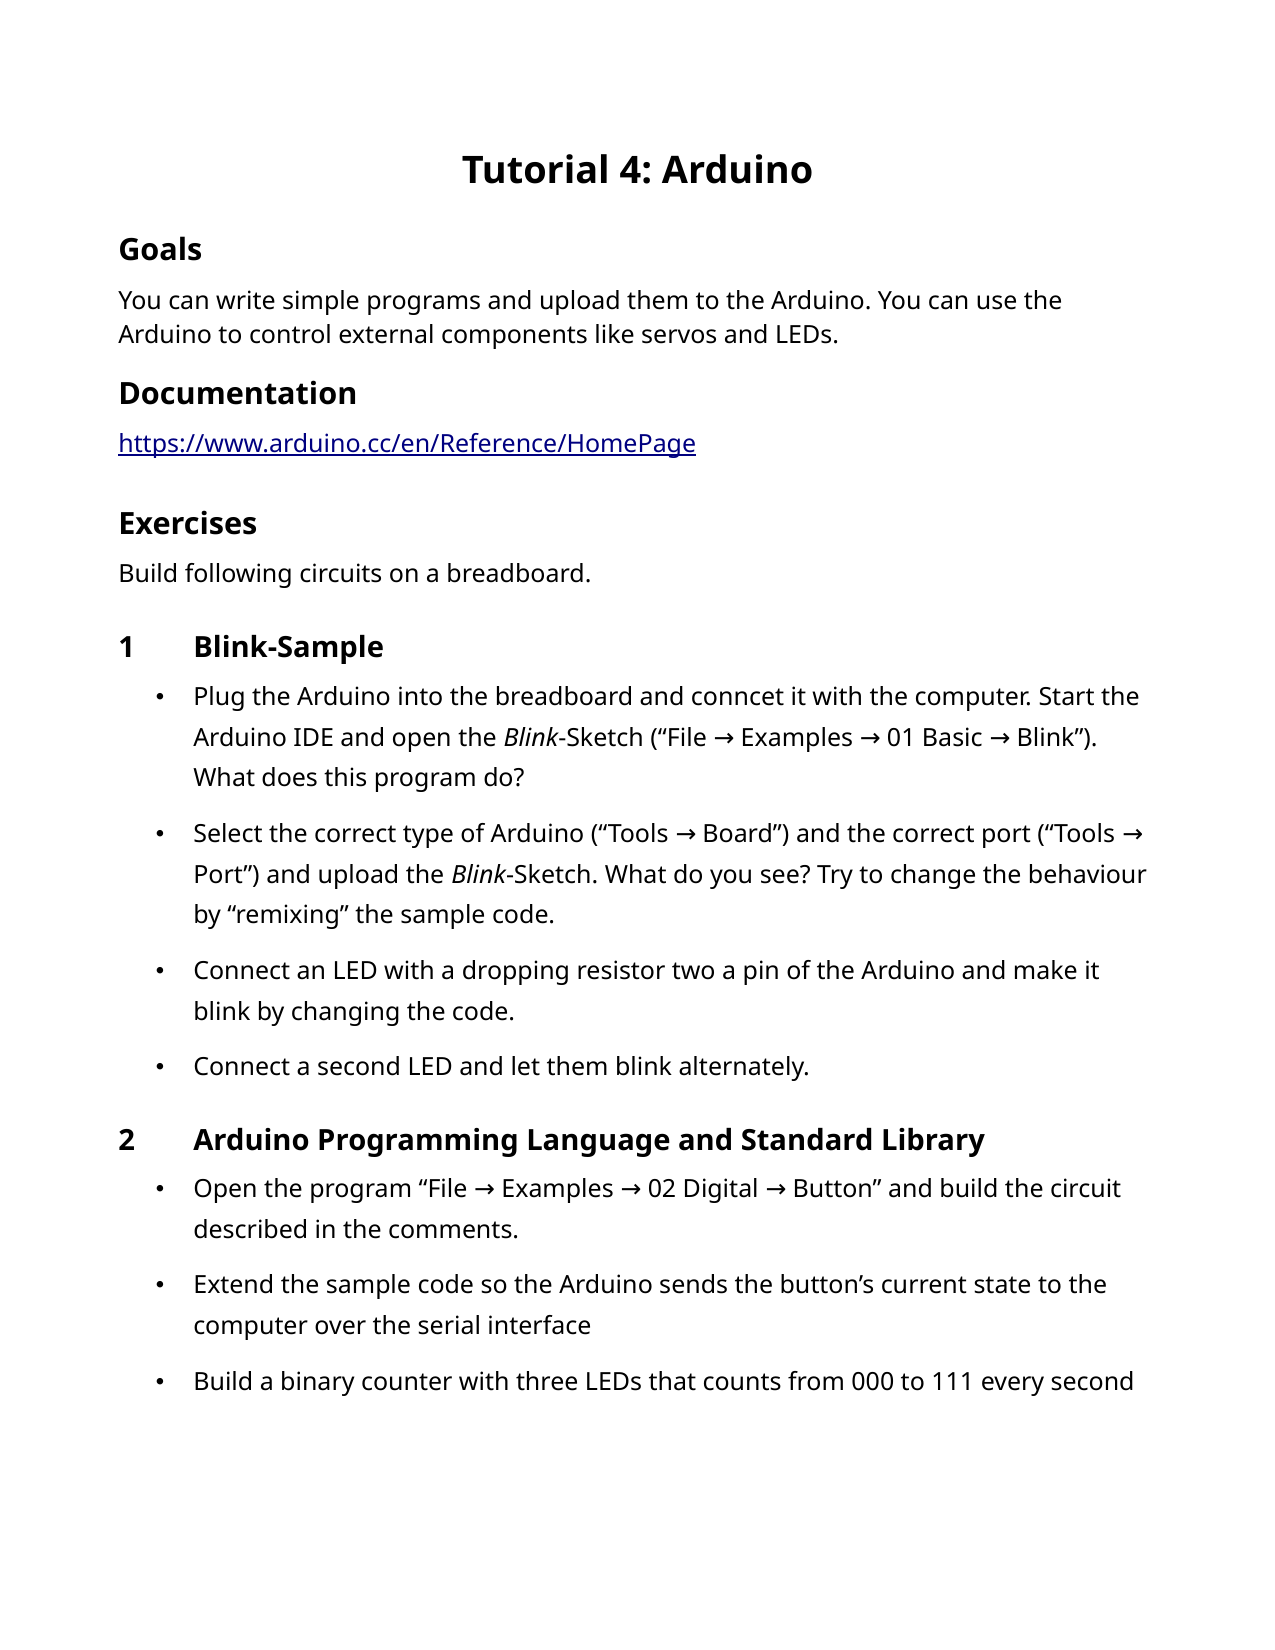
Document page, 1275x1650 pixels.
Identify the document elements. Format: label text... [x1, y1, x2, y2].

list Build a binary counter with three LEDs that counts from 000 to 111 every second [156, 1363, 1157, 1397]
list Extend the sample code so the Arduino sends the button’s current state to the computer over the serial interface [156, 1267, 1157, 1342]
subtitle Goals [118, 228, 1157, 270]
text https://www.arduino.cc/en/Reference/HomePage [118, 426, 1157, 460]
subtitle Arduino Programming Language and Standard Library [118, 1119, 1157, 1158]
subtitle Documentation [118, 371, 1157, 413]
list Connect an LED with a dropping resistor two a pin of the Arduino and make it blink by changing the code. [156, 952, 1157, 1027]
list Open the program “File → Examples → 02 Digital → Button” and build the circuit described in the comments. [156, 1171, 1157, 1246]
subtitle Exercises [118, 502, 1157, 544]
subtitle Blink-Sample [118, 626, 1157, 666]
list Select the correct type of Arduino (“Tools → Board”) and the correct port (“Tools → Port”) and upload the Blink-Sketch. What do you see? Try to change the behaviour by “remixing” the sample code. [156, 815, 1157, 931]
text You can write simple programs and upload them to the Arduino. You can use the Arduino to control external components like servos and LEDs. [118, 282, 1157, 351]
subtitle Tutorial 4: Arduino [118, 143, 1157, 195]
list Connect a second LED and let them blink alternately. [156, 1049, 1157, 1083]
list Plug the Arduino into the breadboard and conncet it with the computer. Start the Arduino IDE and open the Blink-Sketch (“File → Examples → 01 Basic → Blink”). What does this program do? [156, 678, 1157, 794]
text Build following circuits on a breadboard. [118, 556, 1157, 590]
